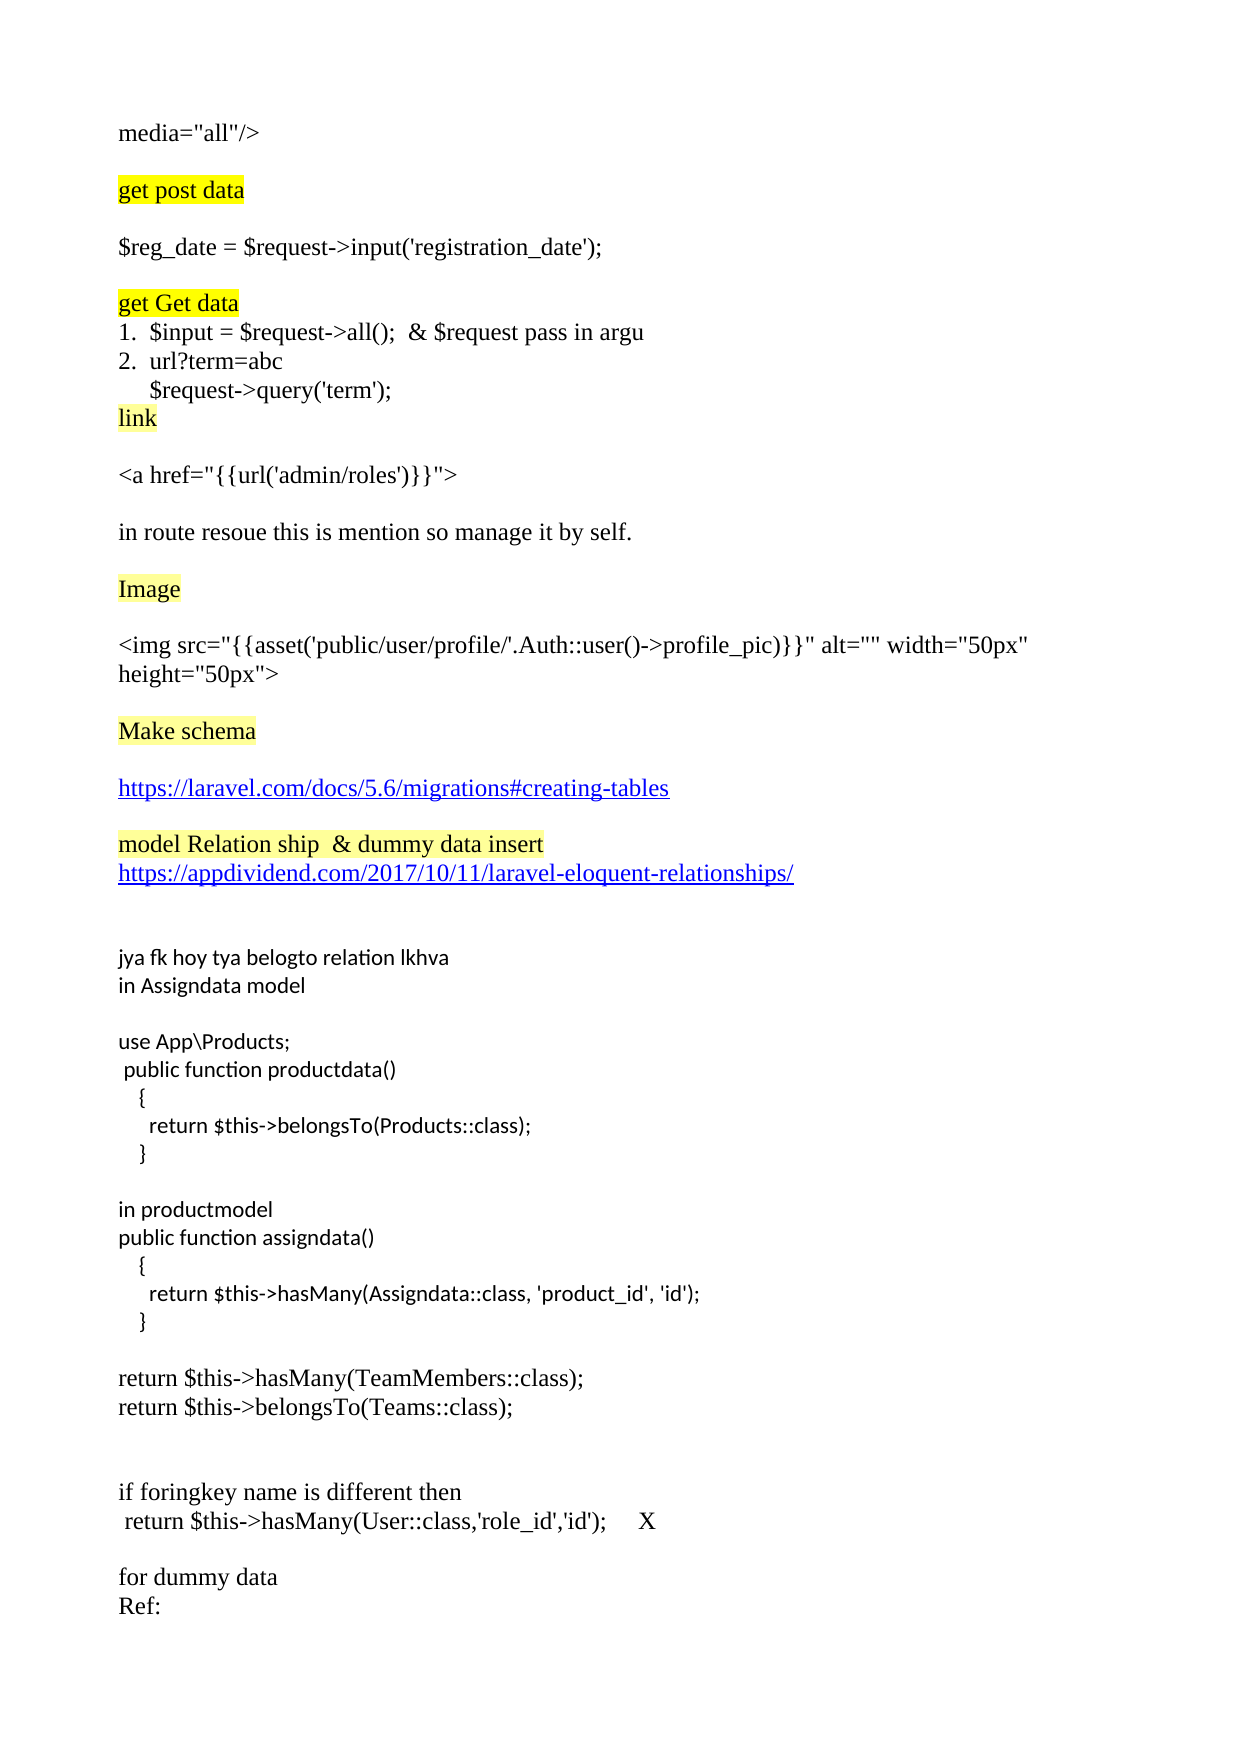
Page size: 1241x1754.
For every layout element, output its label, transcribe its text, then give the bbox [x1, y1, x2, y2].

text } [118, 1139, 1122, 1167]
text return $this->hasMany(TeamMembers::class); [118, 1363, 1122, 1392]
text public function assigndata() [118, 1223, 1122, 1251]
text jya fk hoy tya belogto relation lkhva [118, 943, 1122, 971]
text if foringkey name is different then [118, 1477, 1122, 1506]
text public function productdata() [118, 1055, 1122, 1083]
text return $this->hasMany(User::class,'role_id','id'); X [118, 1506, 1122, 1534]
text return $this->belongsTo(Products::class); [118, 1111, 1122, 1139]
text in productmodel [118, 1195, 1122, 1223]
text in Assigndata model [118, 971, 1122, 999]
text Ref: [118, 1591, 1122, 1620]
text media="all"/> [118, 118, 1122, 147]
text { [118, 1083, 1122, 1111]
text $request->query('term'); [118, 375, 1122, 403]
text get Get data [118, 288, 1122, 317]
text <a href="{{url('admin/roles')}}"> [118, 460, 1122, 489]
text link [118, 403, 1122, 432]
text https://laravel.com/docs/5.6/migrations#creating-tables [118, 773, 1122, 802]
text 2. url?term=abc [118, 346, 1122, 375]
text 1. $input = $request->all(); & $request pass in argu [118, 317, 1122, 346]
text } [118, 1307, 1122, 1335]
text https://appdividend.com/2017/10/11/laravel-eloquent-relationships/ [118, 858, 1122, 887]
text <img src="{{asset('public/user/profile/'.Auth::user()->profile_pic)}}" alt="" width="50px" height="50px"> [118, 631, 1122, 688]
text use App\Products; [118, 1027, 1122, 1055]
text Make schema [118, 716, 1122, 745]
text for dummy data [118, 1562, 1122, 1591]
text model Relation ship & dummy data insert [118, 829, 1122, 858]
text { [118, 1251, 1122, 1279]
text return $this->belongsTo(Teams::class); [118, 1392, 1122, 1421]
text get post data [118, 175, 1122, 204]
text Image [118, 574, 1122, 602]
text in route resoue this is mention so manage it by self. [118, 517, 1122, 546]
text return $this->hasMany(Assigndata::class, 'product_id', 'id'); [118, 1279, 1122, 1307]
text $reg_date = $request->input('registration_date'); [118, 232, 1122, 260]
